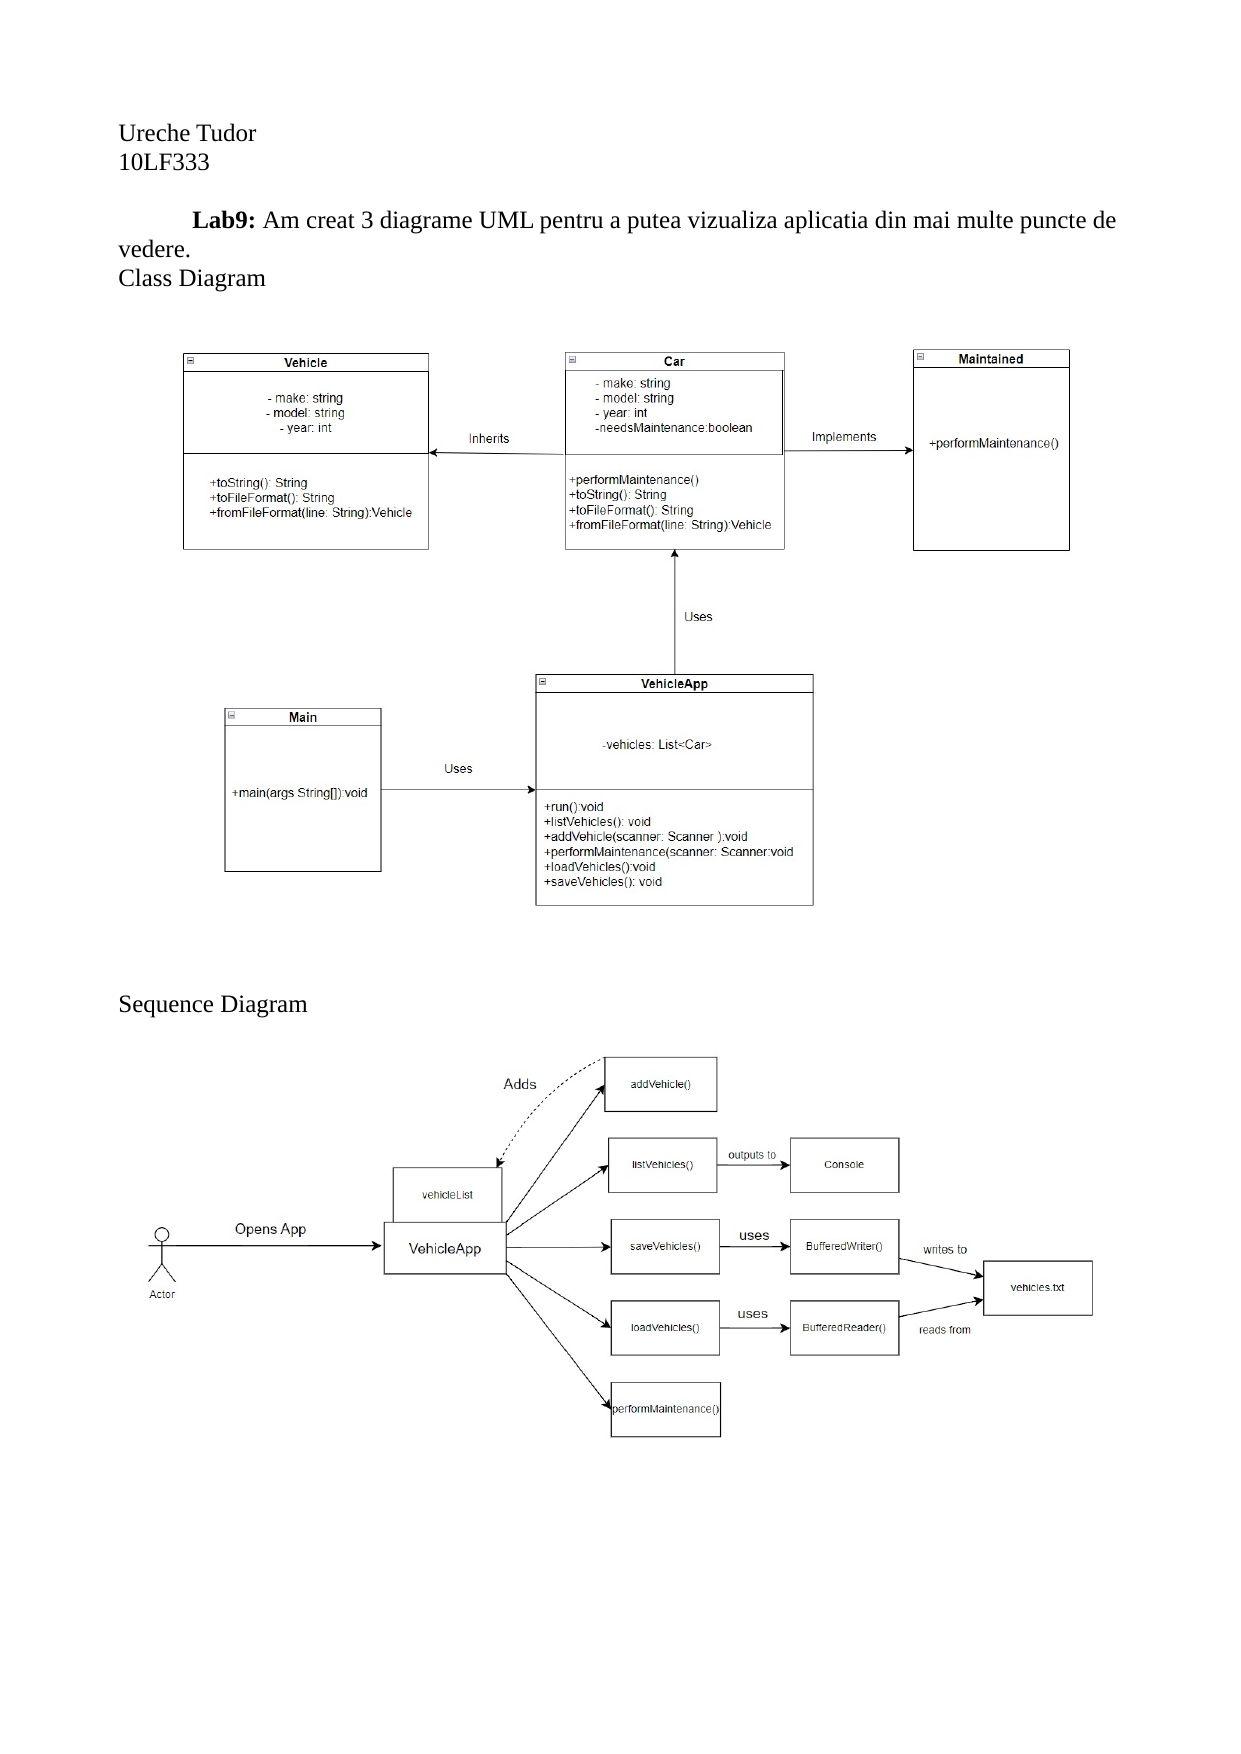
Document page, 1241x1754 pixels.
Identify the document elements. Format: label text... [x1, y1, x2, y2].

text Lab9: Am creat 3 diagrame UML pentru a putea vizualiza aplicatia din mai multe puncte de vedere. [118, 205, 1122, 263]
picture [118, 307, 1123, 951]
picture [118, 1033, 1123, 1462]
text Sequence Diagram [118, 989, 1122, 1018]
text Class Diagram [118, 263, 1122, 291]
